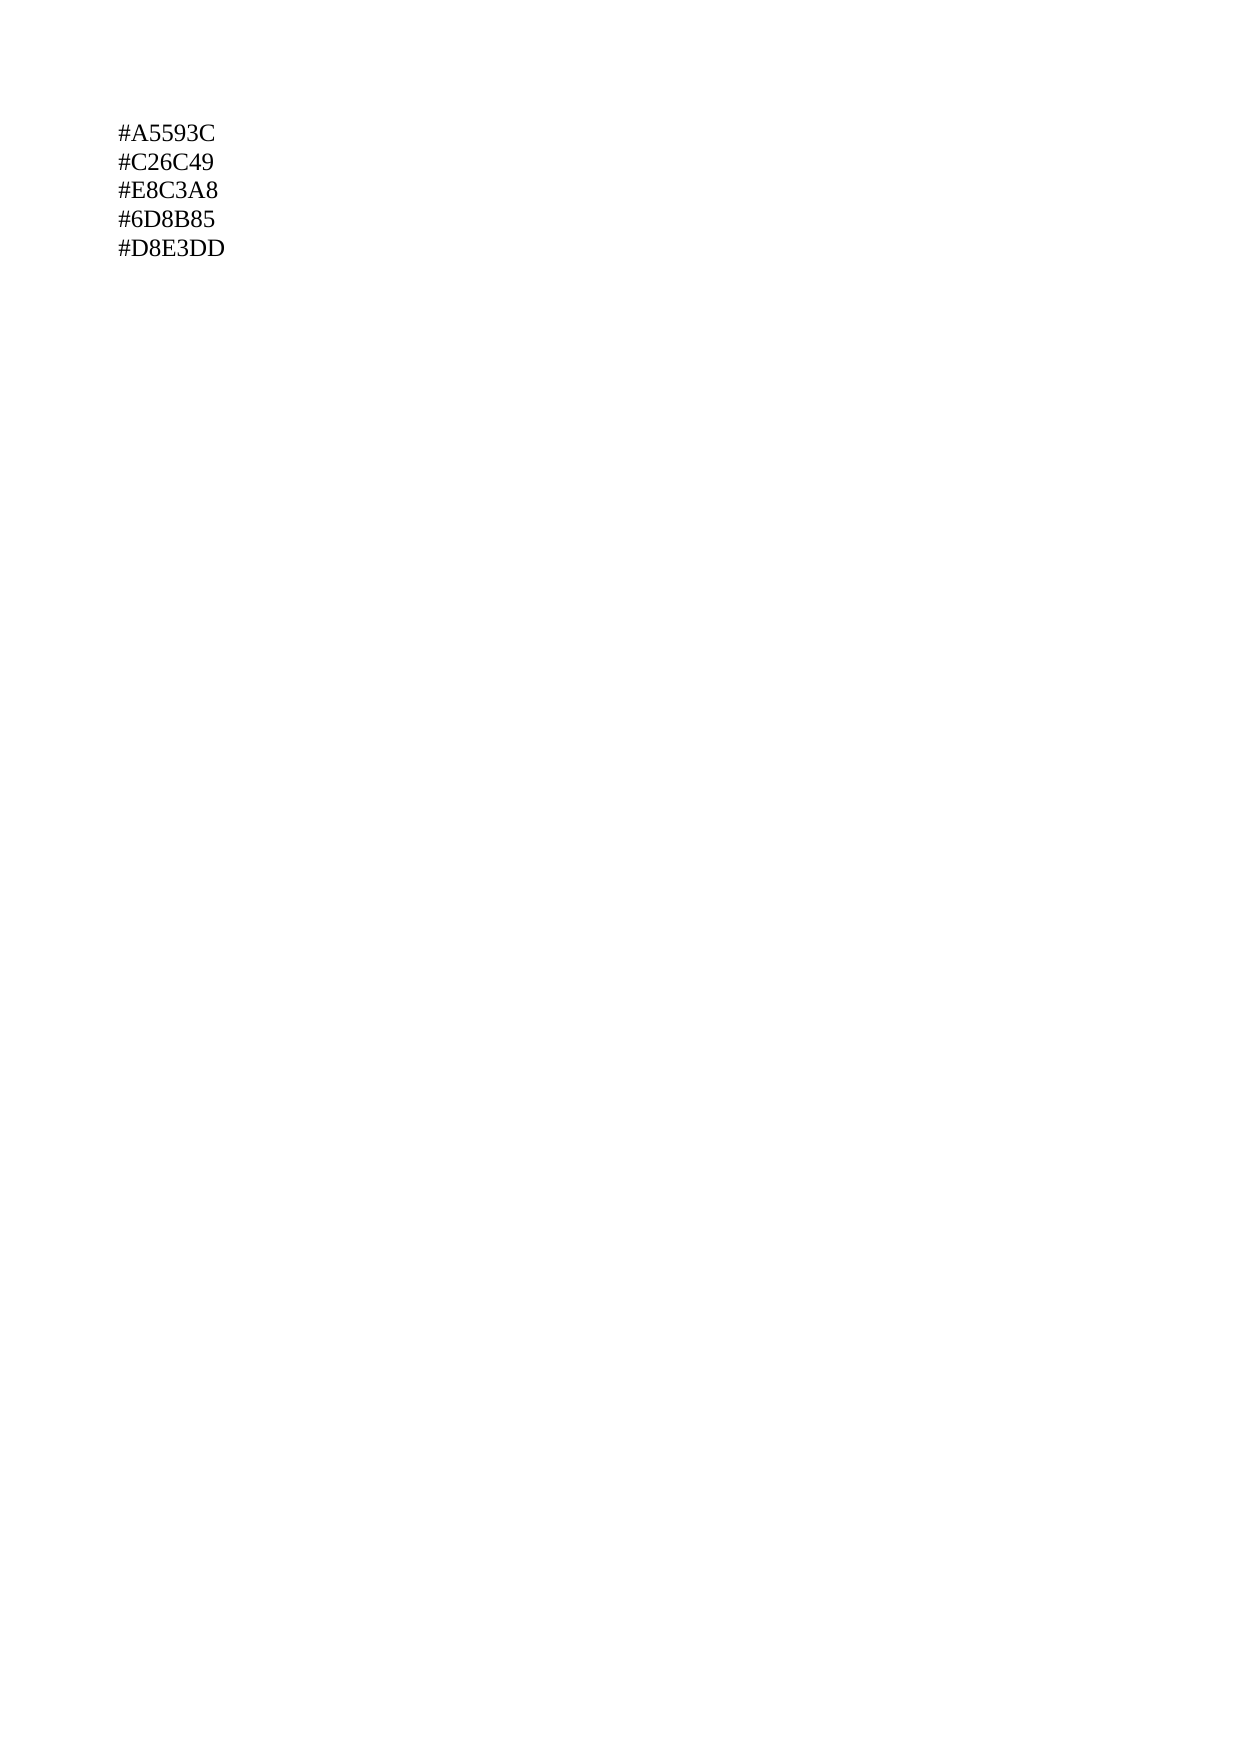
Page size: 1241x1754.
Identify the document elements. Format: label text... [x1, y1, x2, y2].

text #D8E3DD [118, 233, 1122, 262]
text #6D8B85 [118, 204, 1122, 233]
text #C26C49 [118, 147, 1122, 176]
text #A5593C [118, 118, 1122, 147]
text #E8C3A8 [118, 176, 1122, 204]
